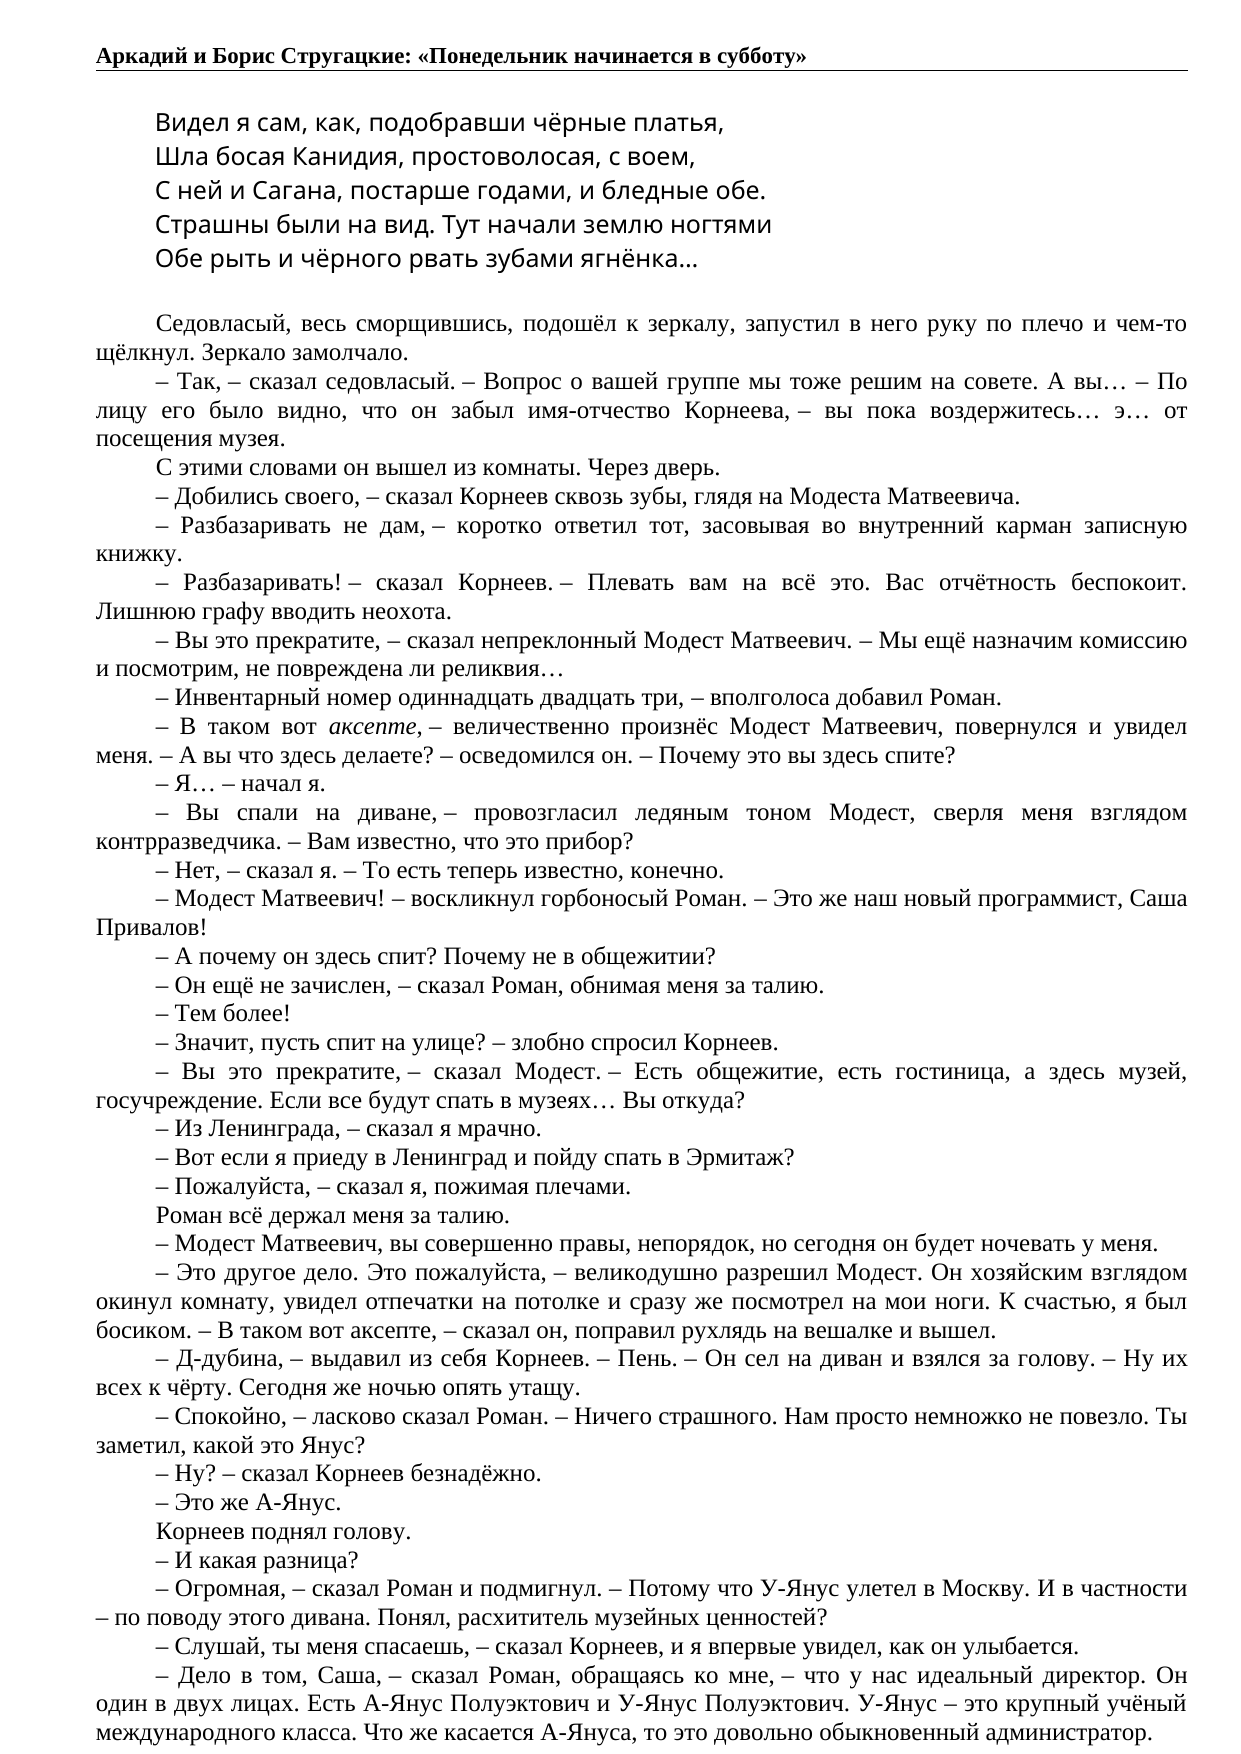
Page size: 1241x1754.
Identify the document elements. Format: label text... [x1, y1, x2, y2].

text – Вот если я приеду в Ленинград и пойду спать в Эрмитаж? [96, 1142, 1188, 1171]
text – И какая разница? [96, 1545, 1188, 1573]
text – Разбазаривать! – сказал Корнеев. – Плевать вам на всё это. Вас отчётность беспокоит. Лишнюю графу вводить неохота. [96, 567, 1188, 625]
text – Добились своего, – сказал Корнеев сквозь зубы, глядя на Модеста Матвеевича. [96, 481, 1188, 510]
text – Это другое дело. Это пожалуйста, – великодушно разрешил Модест. Он хозяйским взглядом окинул комнату, увидел отпечатки на потолке и сразу же посмотрел на мои ноги. К счастью, я был босиком. – В таком вот аксепте, – сказал он, поправил рухлядь на вешалке и вышел. [96, 1257, 1188, 1343]
text – Инвентарный номер одиннадцать двадцать три, – вполголоса добавил Роман. [96, 682, 1188, 711]
text Страшны были на вид. Тут начали землю ногтями [96, 206, 1188, 240]
text – Вы это прекратите, – сказал Модест. – Есть общежитие, есть гостиница, а здесь музей, госучреждение. Если все будут спать в музеях… Вы откуда? [96, 1056, 1188, 1113]
text – Модест Матвеевич, вы совершенно правы, непорядок, но сегодня он будет ночевать у меня. [96, 1228, 1188, 1257]
text – Разбазаривать не дам, – коротко ответил тот, засовывая во внутренний карман записную книжку. [96, 510, 1188, 567]
text – Нет, – сказал я. – То есть теперь известно, конечно. [96, 855, 1188, 883]
text Шла босая Канидия, простоволосая, с воем, [96, 138, 1188, 172]
text Роман всё держал меня за талию. [96, 1200, 1188, 1228]
text – Он ещё не зачислен, – сказал Роман, обнимая меня за талию. [96, 970, 1188, 998]
text Видел я сам, как, подобравши чёрные платья, [96, 104, 1188, 138]
text Корнеев поднял голову. [96, 1516, 1188, 1545]
text – Тем более! [96, 998, 1188, 1027]
text С ней и Сагана, постарше годами, и бледные обе. [96, 172, 1188, 206]
text – Это же А-Янус. [96, 1487, 1188, 1516]
text – Модест Матвеевич! – воскликнул горбоносый Роман. – Это же наш новый программист, Саша Привалов! [96, 883, 1188, 941]
text Обе рыть и чёрного рвать зубами ягнёнка… [96, 240, 1188, 274]
text – Я… – начал я. [96, 768, 1188, 797]
text – Вы спали на диване, – провозгласил ледяным тоном Модест, сверля меня взглядом контрразведчика. – Вам известно, что это прибор? [96, 797, 1188, 855]
text – Слушай, ты меня спасаешь, – сказал Корнеев, и я впервые увидел, как он улыбается. [96, 1631, 1188, 1660]
text Седовласый, весь сморщившись, подошёл к зеркалу, запустил в него руку по плечо и чем-то щёлкнул. Зеркало замолчало. [96, 308, 1188, 366]
text – Спокойно, – ласково сказал Роман. – Ничего страшного. Нам просто немножко не повезло. Ты заметил, какой это Янус? [96, 1401, 1188, 1458]
text – Из Ленинграда, – сказал я мрачно. [96, 1113, 1188, 1142]
text – В таком вот аксепте, – величественно произнёс Модест Матвеевич, повернулся и увидел меня. – А вы что здесь делаете? – осведомился он. – Почему это вы здесь спите? [96, 711, 1188, 768]
text – Дело в том, Саша, – сказал Роман, обращаясь ко мне, – что у нас идеальный директор. Он один в двух лицах. Есть А-Янус Полуэктович и У-Янус Полуэктович. У-Янус – это крупный учёный международного класса. Что же касается А-Януса, то это довольно обыкновенный администратор. [96, 1660, 1188, 1746]
text – Пожалуйста, – сказал я, пожимая плечами. [96, 1171, 1188, 1200]
text – Д-дубина, – выдавил из себя Корнеев. – Пень. – Он сел на диван и взялся за голову. – Ну их всех к чёрту. Сегодня же ночью опять утащу. [96, 1343, 1188, 1401]
text – Вы это прекратите, – сказал непреклонный Модест Матвеевич. – Мы ещё назначим комиссию и посмотрим, не повреждена ли реликвия… [96, 625, 1188, 682]
text – Огромная, – сказал Роман и подмигнул. – Потому что У-Янус улетел в Москву. И в частности – по поводу этого дивана. Понял, расхититель музейных ценностей? [96, 1573, 1188, 1631]
text – Ну? – сказал Корнеев безнадёжно. [96, 1458, 1188, 1487]
text – Так, – сказал седовласый. – Вопрос о вашей группе мы тоже решим на совете. А вы… – По лицу его было видно, что он забыл имя-отчество Корнеева, – вы пока воздержитесь… э… от посещения музея. [96, 366, 1188, 452]
text – Значит, пусть спит на улице? – злобно спросил Корнеев. [96, 1027, 1188, 1056]
text С этими словами он вышел из комнаты. Через дверь. [96, 452, 1188, 481]
text – А почему он здесь спит? Почему не в общежитии? [96, 941, 1188, 970]
